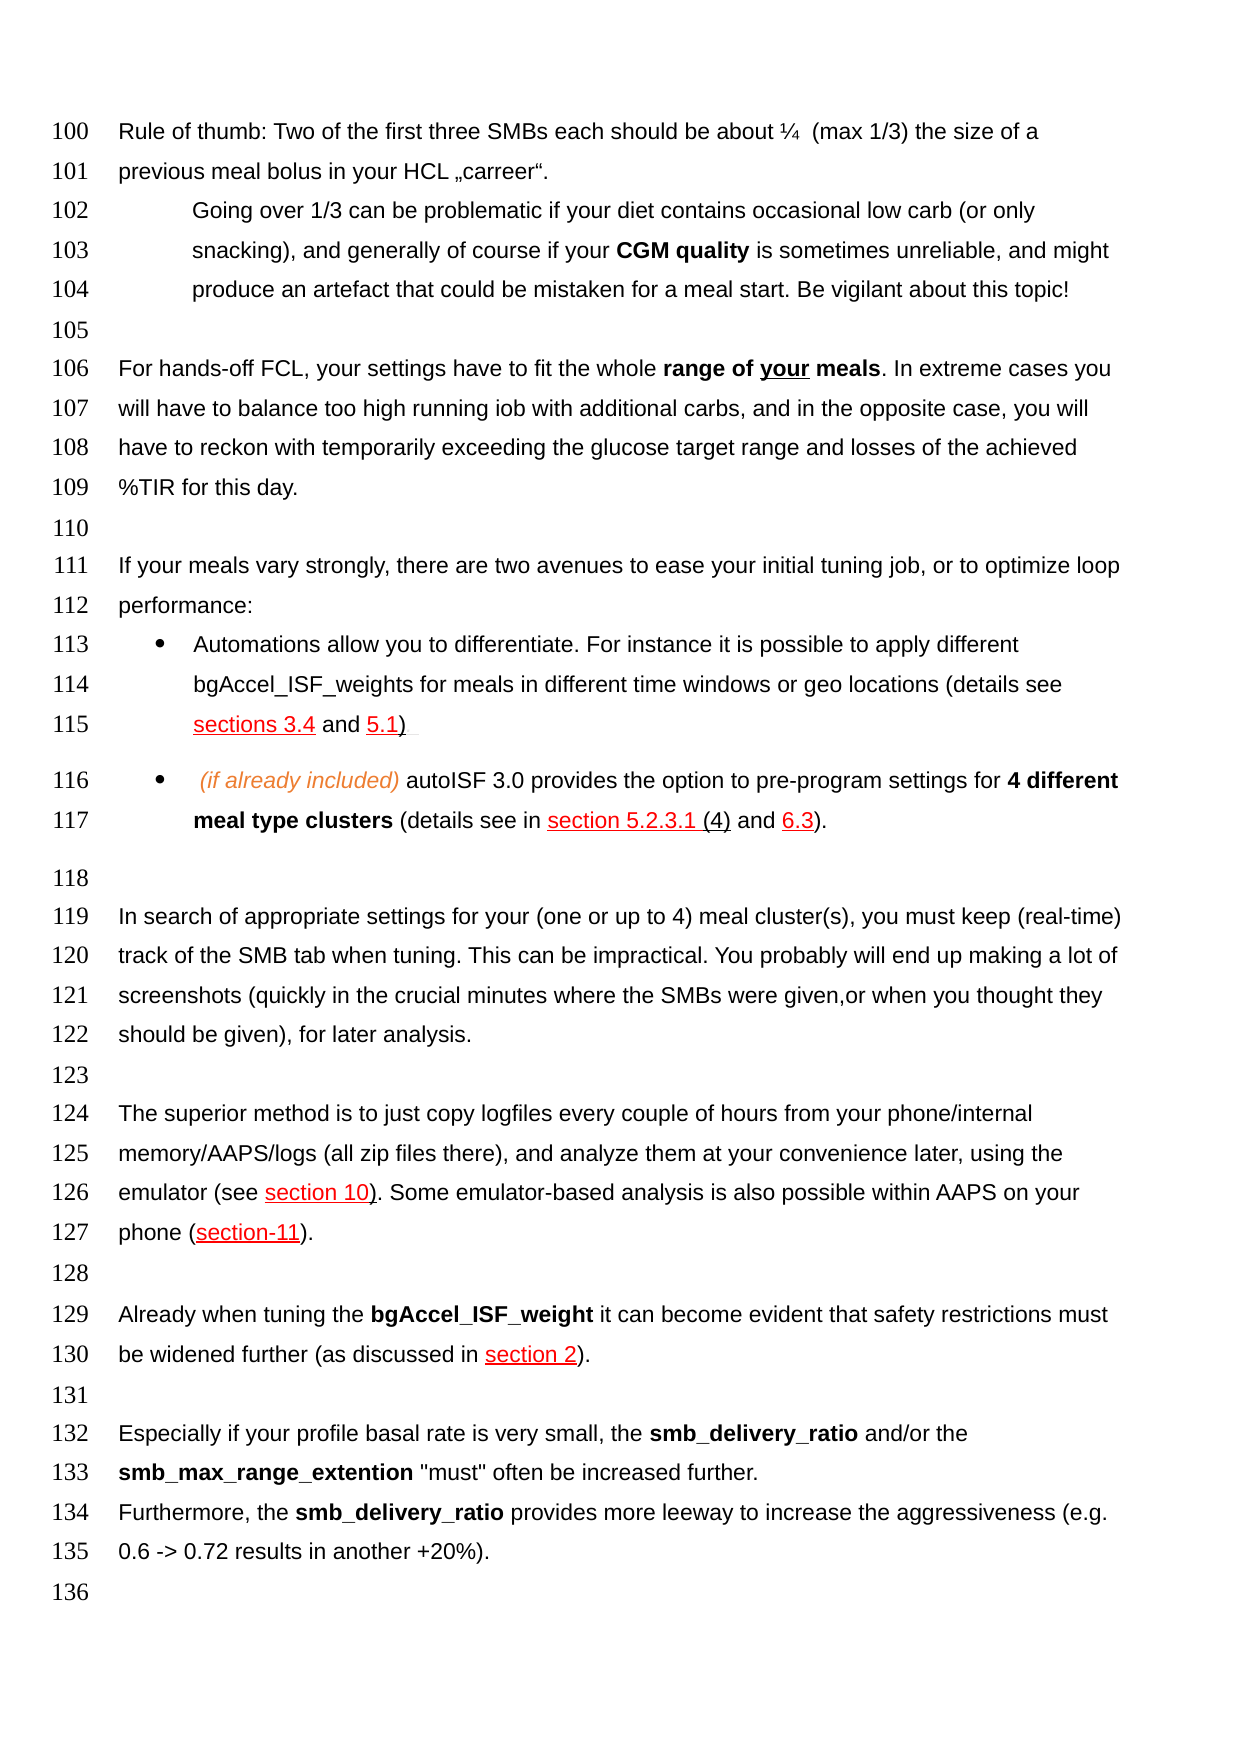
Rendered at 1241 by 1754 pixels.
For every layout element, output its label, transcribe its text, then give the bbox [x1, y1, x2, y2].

text Going over 1/3 can be problematic if your diet contains occasional low carb (or only snacking), and generally of course if your CGM quality is sometimes unreliable, and might produce an artefact that could be mistaken for a meal start. Be vigilant about this topic! [192, 197, 1122, 302]
text If your meals vary strongly, there are two avenues to ease your initial tuning job, or to optimize loop performance: [118, 552, 1122, 618]
list (if already included) autoISF 3.0 provides the option to pre-program settings for 4 different meal type clusters (details see in section 5.2.3.1 (4) and 6.3). [156, 767, 1122, 833]
list Automations allow you to differentiate. For instance it is possible to apply different bgAccel_ISF_weights for meals in different time windows or geo locations (details see sections 3.4 and 5.1). [156, 631, 1122, 737]
text The superior method is to just copy logfiles every couple of hours from your phone/internal memory/AAPS/logs (all zip files there), and analyze them at your convenience later, using the emulator (see section 10). Some emulator-based analysis is also possible within AAPS on your phone (section-11). [118, 1100, 1122, 1245]
text Rule of thumb: Two of the first three SMBs each should be about ¼ (max 1/3) the size of a previous meal bolus in your HCL „carreer“. [118, 118, 1122, 184]
text Already when tuning the bgAccel_ISF_weight it can become evident that safety restrictions must be widened further (as discussed in section 2). [118, 1301, 1122, 1367]
text Furthermore, the smb_delivery_ratio provides more leeway to increase the aggressiveness (e.g. 0.6 -> 0.72 results in another +20%). [118, 1498, 1122, 1564]
text In search of appropriate settings for your (one or up to 4) meal cluster(s), you must keep (real-time) track of the SMB tab when tuning. This can be impractical. You probably will end up making a lot of screenshots (quickly in the crucial minutes where the SMBs were given,or when you thought they should be given), for later analysis. [118, 903, 1122, 1047]
text For hands-off FCL, your settings have to fit the whole range of your meals. In extreme cases you will have to balance too high running iob with additional carbs, and in the opposite case, you will have to reckon with temporarily exceeding the glucose target range and losses of the achieved %TIR for this day. [118, 355, 1122, 500]
text Especially if your profile basal rate is very small, the smb_delivery_ratio and/or the smb_max_range_extention "must" often be increased further. [118, 1419, 1122, 1485]
